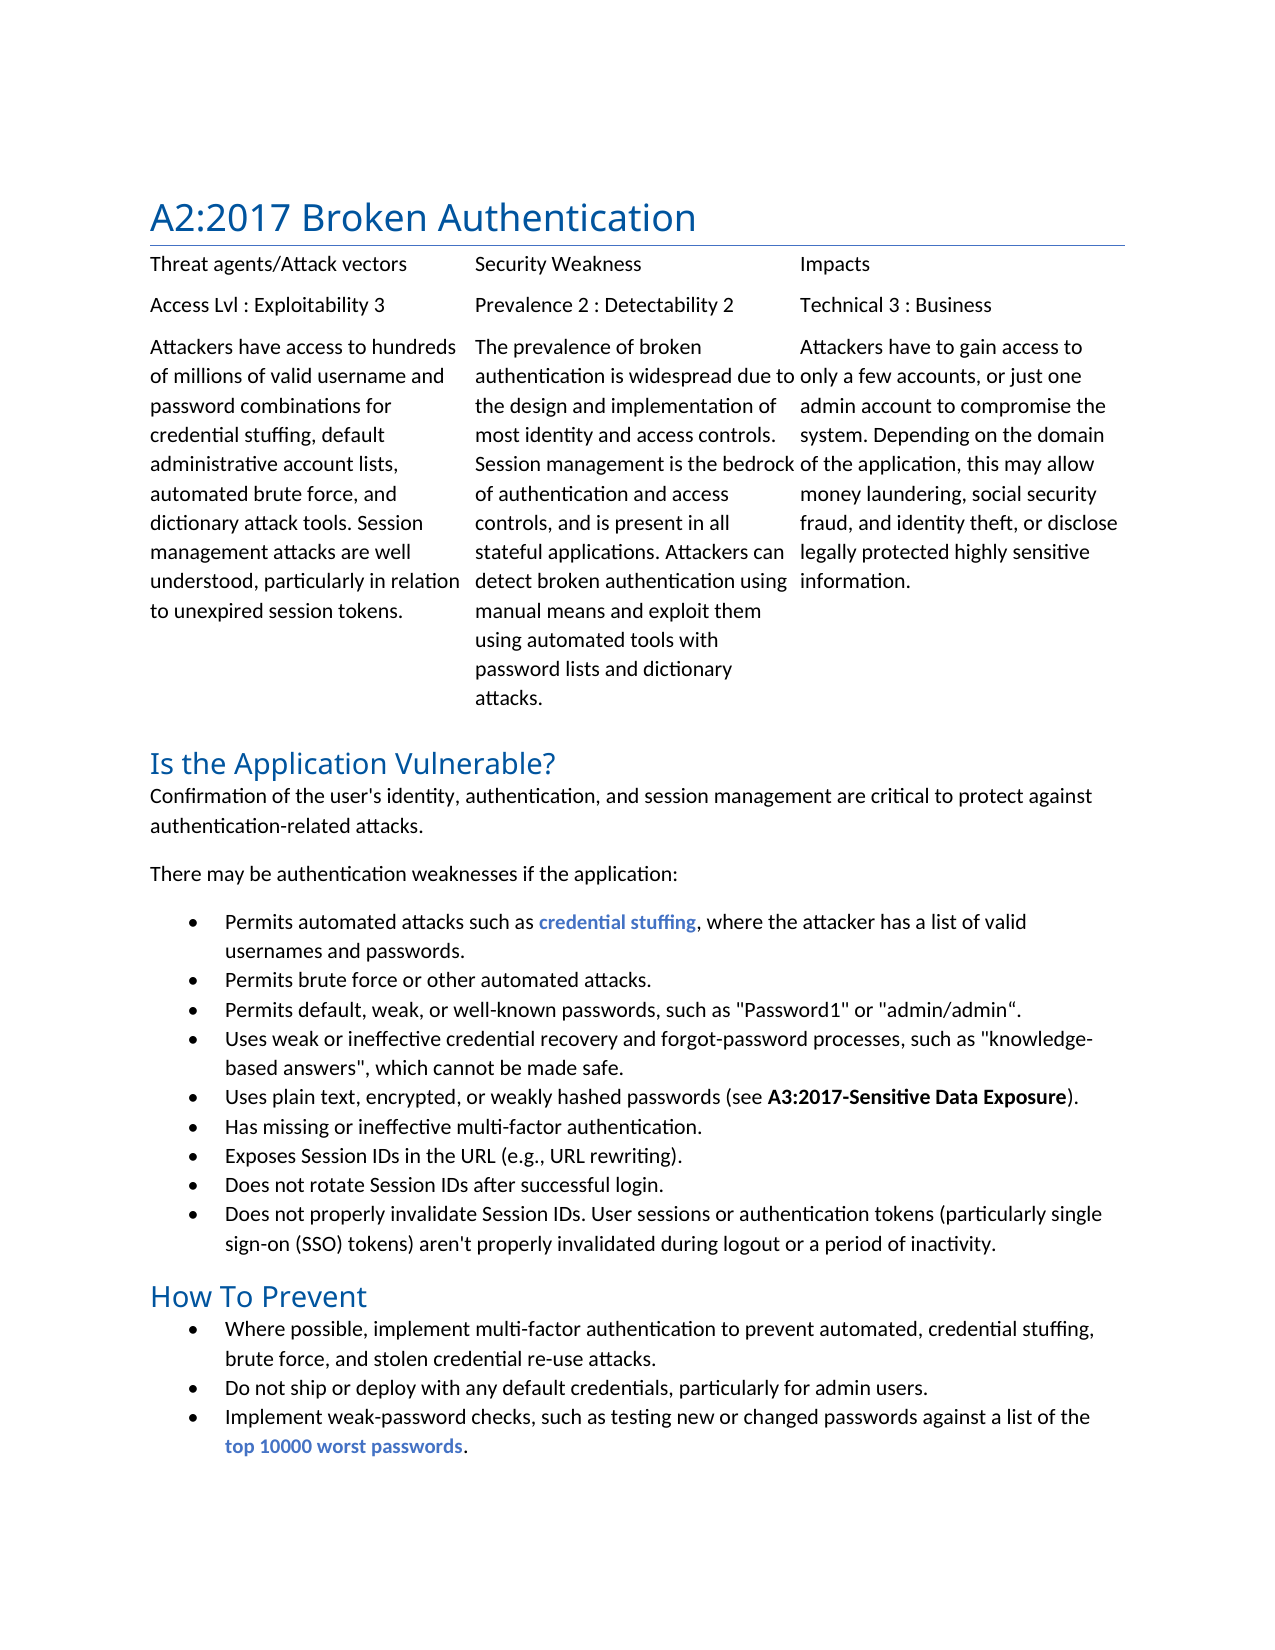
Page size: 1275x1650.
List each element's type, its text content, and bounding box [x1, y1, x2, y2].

text There may be authentication weaknesses if the application: [150, 860, 1125, 887]
list Uses plain text, encrypted, or weakly hashed passwords (see A3:2017-Sensitive Data Exposure). [187, 1083, 1125, 1110]
table_header Threat agents/Attack vectors [150, 250, 475, 292]
list Permits automated attacks such as credential stuffing, where the attacker has a list of valid usernames and passwords. [187, 908, 1125, 964]
list Do not ship or deploy with any default credentials, particularly for admin users. [187, 1374, 1125, 1401]
table_cell Attackers have to gain access to only a few accounts, or just one admin account to compromise the system. Depending on the domain of the application, this may allow money laundering, social security fraud, and identity theft, or disclose legally protected highly sensitive information. [800, 333, 1125, 726]
text Confirmation of the user's identity, authentication, and session management are critical to protect against authentication-related attacks. [150, 783, 1125, 838]
list Exposes Session IDs in the URL (e.g., URL rewriting). [187, 1142, 1125, 1169]
list Has missing or ineffective multi-factor authentication. [187, 1113, 1125, 1139]
list Does not rotate Session IDs after successful login. [187, 1171, 1125, 1198]
table_cell Prevalence 2 : Detectability 2 [475, 292, 800, 333]
table_cell Access Lvl : Exploitability 3 [150, 292, 475, 333]
table_header Impacts [800, 250, 1125, 292]
list Implement weak-password checks, such as testing new or changed passwords against a list of the top 10000 worst passwords. [187, 1403, 1125, 1459]
subtitle Is the Application Vulnerable? [150, 743, 1125, 783]
table_cell Attackers have access to hundreds of millions of valid username and password combinations for credential stuffing, default administrative account lists, automated brute force, and dictionary attack tools. Session management attacks are well understood, particularly in relation to unexpired session tokens. [150, 333, 475, 726]
table_cell The prevalence of broken authentication is widespread due to the design and implementation of most identity and access controls. Session management is the bedrock of authentication and access controls, and is present in all stateful applications. Attackers can detect broken authentication using manual means and exploit them using automated tools with password lists and dictionary attacks. [475, 333, 800, 726]
table_header Security Weakness [475, 250, 800, 292]
list Where possible, implement multi-factor authentication to prevent automated, credential stuffing, brute force, and stolen credential re-use attacks. [187, 1316, 1125, 1371]
list Permits default, weak, or well-known passwords, such as "Password1" or "admin/admin“. [187, 996, 1125, 1022]
list Does not properly invalidate Session IDs. User sessions or authentication tokens (particularly single sign-on (SSO) tokens) aren't properly invalidated during logout or a period of inactivity. [187, 1201, 1125, 1257]
table_cell Technical 3 : Business [800, 292, 1125, 333]
list Permits brute force or other automated attacks. [187, 966, 1125, 993]
subtitle How To Prevent [150, 1276, 1125, 1316]
list Uses weak or ineffective credential recovery and forgot-password processes, such as "knowledge-based answers", which cannot be made safe. [187, 1025, 1125, 1081]
subtitle A2:2017 Broken Authentication [150, 192, 1125, 245]
